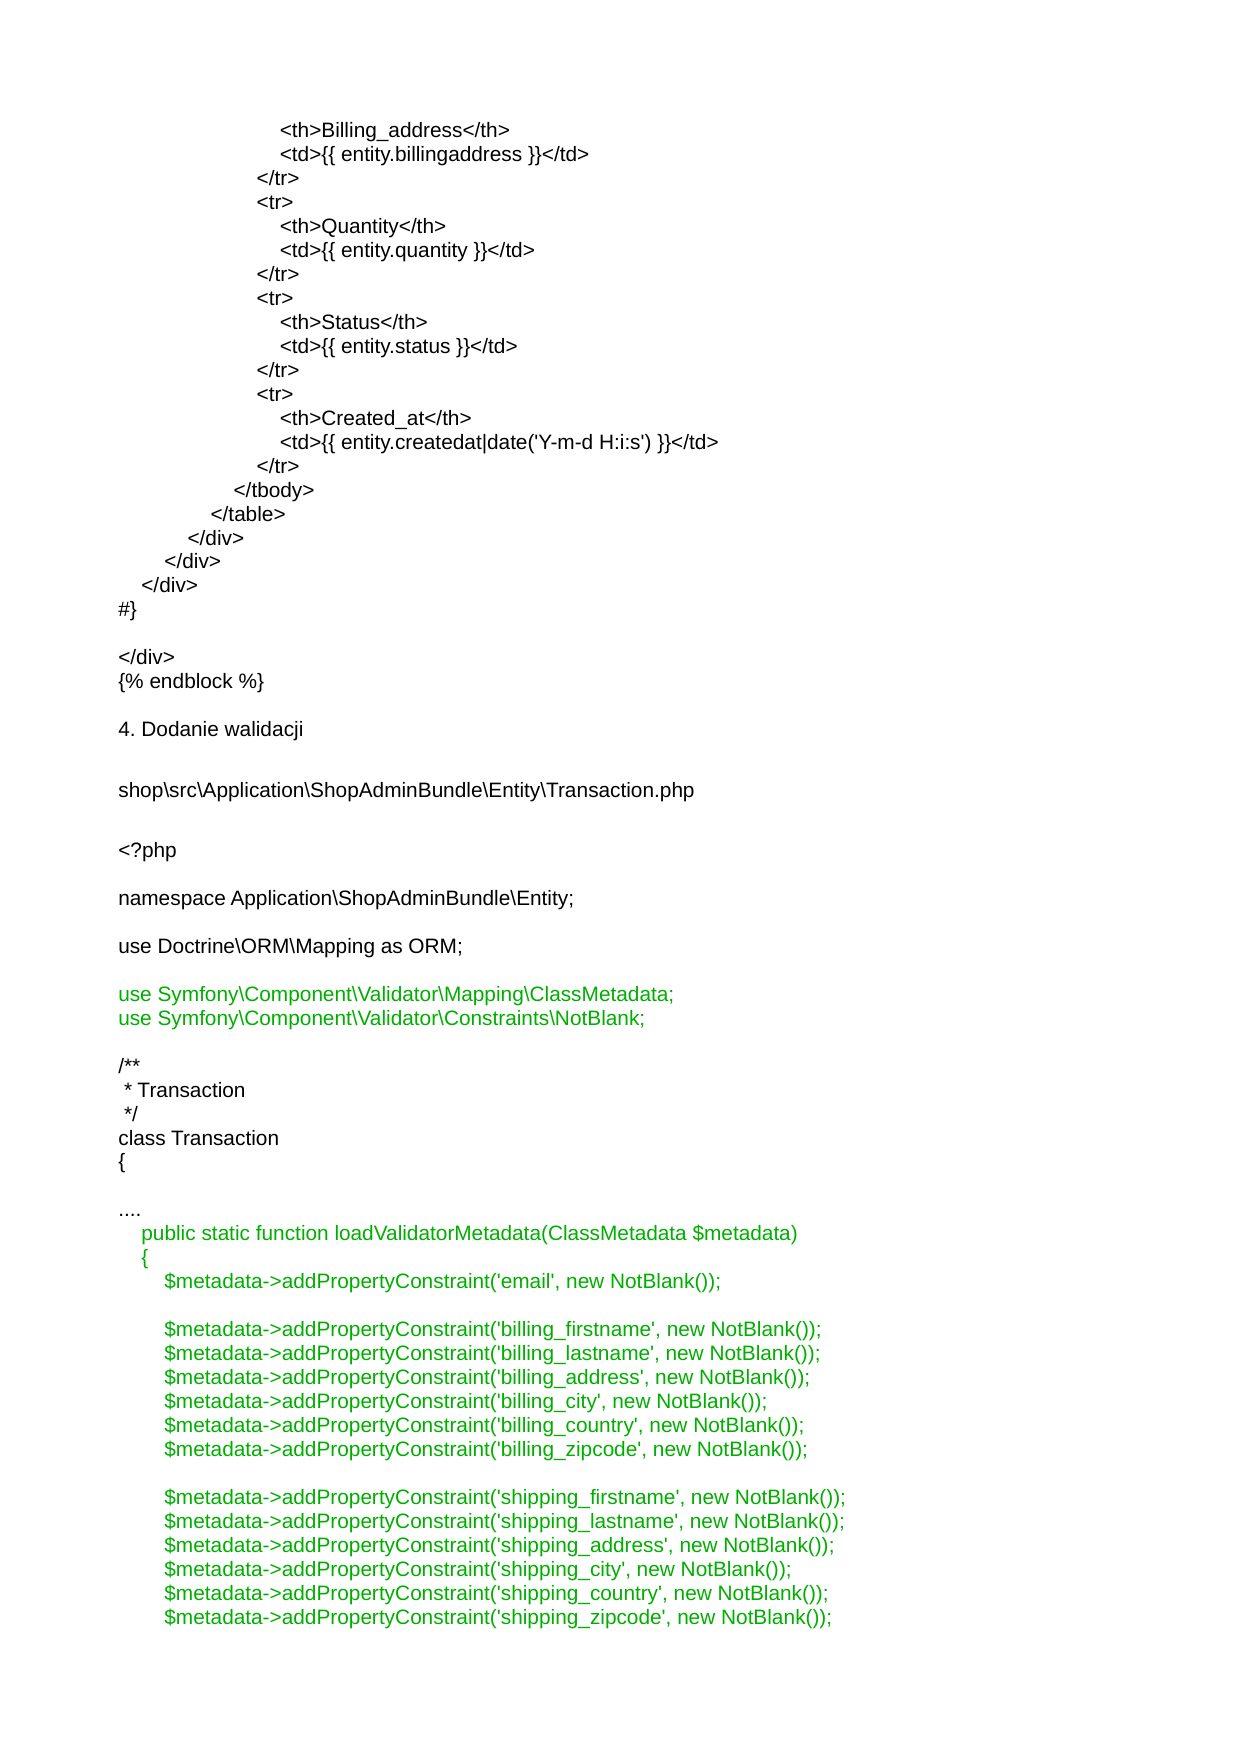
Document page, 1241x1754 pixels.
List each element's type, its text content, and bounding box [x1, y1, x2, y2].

text <td>{{ entity.quantity }}</td> [118, 238, 1122, 262]
text </div> [118, 645, 1122, 669]
text */ [118, 1101, 1122, 1125]
text <th>Quantity</th> [118, 214, 1122, 238]
text <th>Created_at</th> [118, 406, 1122, 429]
text </tr> [118, 166, 1122, 190]
text <th>Billing_address</th> [118, 118, 1122, 142]
text </tbody> [118, 477, 1122, 501]
text <tr> [118, 286, 1122, 310]
text $metadata->addPropertyConstraint('shipping_zipcode', new NotBlank()); [118, 1604, 1122, 1628]
text $metadata->addPropertyConstraint('billing_lastname', new NotBlank()); [118, 1341, 1122, 1365]
text </div> [118, 525, 1122, 549]
text $metadata->addPropertyConstraint('billing_firstname', new NotBlank()); [118, 1317, 1122, 1341]
text <?php [118, 838, 1122, 862]
text $metadata->addPropertyConstraint('shipping_address', new NotBlank()); [118, 1533, 1122, 1557]
text </tr> [118, 358, 1122, 382]
text 4. Dodanie walidacji [118, 717, 1122, 741]
text <td>{{ entity.billingaddress }}</td> [118, 142, 1122, 166]
text use Symfony\Component\Validator\Constraints\NotBlank; [118, 1006, 1122, 1029]
text <tr> [118, 382, 1122, 406]
text { [118, 1245, 1122, 1269]
text use Doctrine\ORM\Mapping as ORM; [118, 934, 1122, 958]
text <tr> [118, 190, 1122, 214]
text <td>{{ entity.createdat|date('Y-m-d H:i:s') }}</td> [118, 429, 1122, 453]
text {% endblock %} [118, 669, 1122, 693]
text $metadata->addPropertyConstraint('billing_city', new NotBlank()); [118, 1389, 1122, 1413]
text use Symfony\Component\Validator\Mapping\ClassMetadata; [118, 982, 1122, 1006]
text <td>{{ entity.status }}</td> [118, 334, 1122, 358]
text $metadata->addPropertyConstraint('shipping_lastname', new NotBlank()); [118, 1509, 1122, 1533]
text $metadata->addPropertyConstraint('billing_address', new NotBlank()); [118, 1365, 1122, 1389]
text namespace Application\ShopAdminBundle\Entity; [118, 886, 1122, 910]
text </div> [118, 573, 1122, 597]
text $metadata->addPropertyConstraint('billing_country', new NotBlank()); [118, 1413, 1122, 1437]
text </table> [118, 501, 1122, 525]
text <th>Status</th> [118, 310, 1122, 334]
text $metadata->addPropertyConstraint('shipping_country', new NotBlank()); [118, 1581, 1122, 1604]
text { [118, 1149, 1122, 1173]
text $metadata->addPropertyConstraint('billing_zipcode', new NotBlank()); [118, 1437, 1122, 1461]
text .... [118, 1197, 1122, 1221]
text class Transaction [118, 1125, 1122, 1149]
text $metadata->addPropertyConstraint('shipping_city', new NotBlank()); [118, 1557, 1122, 1581]
text </tr> [118, 262, 1122, 286]
text /** [118, 1053, 1122, 1077]
text public static function loadValidatorMetadata(ClassMetadata $metadata) [118, 1221, 1122, 1245]
text shop\src\Application\ShopAdminBundle\Entity\Transaction.php [118, 777, 1122, 801]
text $metadata->addPropertyConstraint('shipping_firstname', new NotBlank()); [118, 1485, 1122, 1509]
text #} [118, 597, 1122, 621]
text * Transaction [118, 1077, 1122, 1101]
text </div> [118, 549, 1122, 573]
text $metadata->addPropertyConstraint('email', new NotBlank()); [118, 1269, 1122, 1293]
text </tr> [118, 453, 1122, 477]
